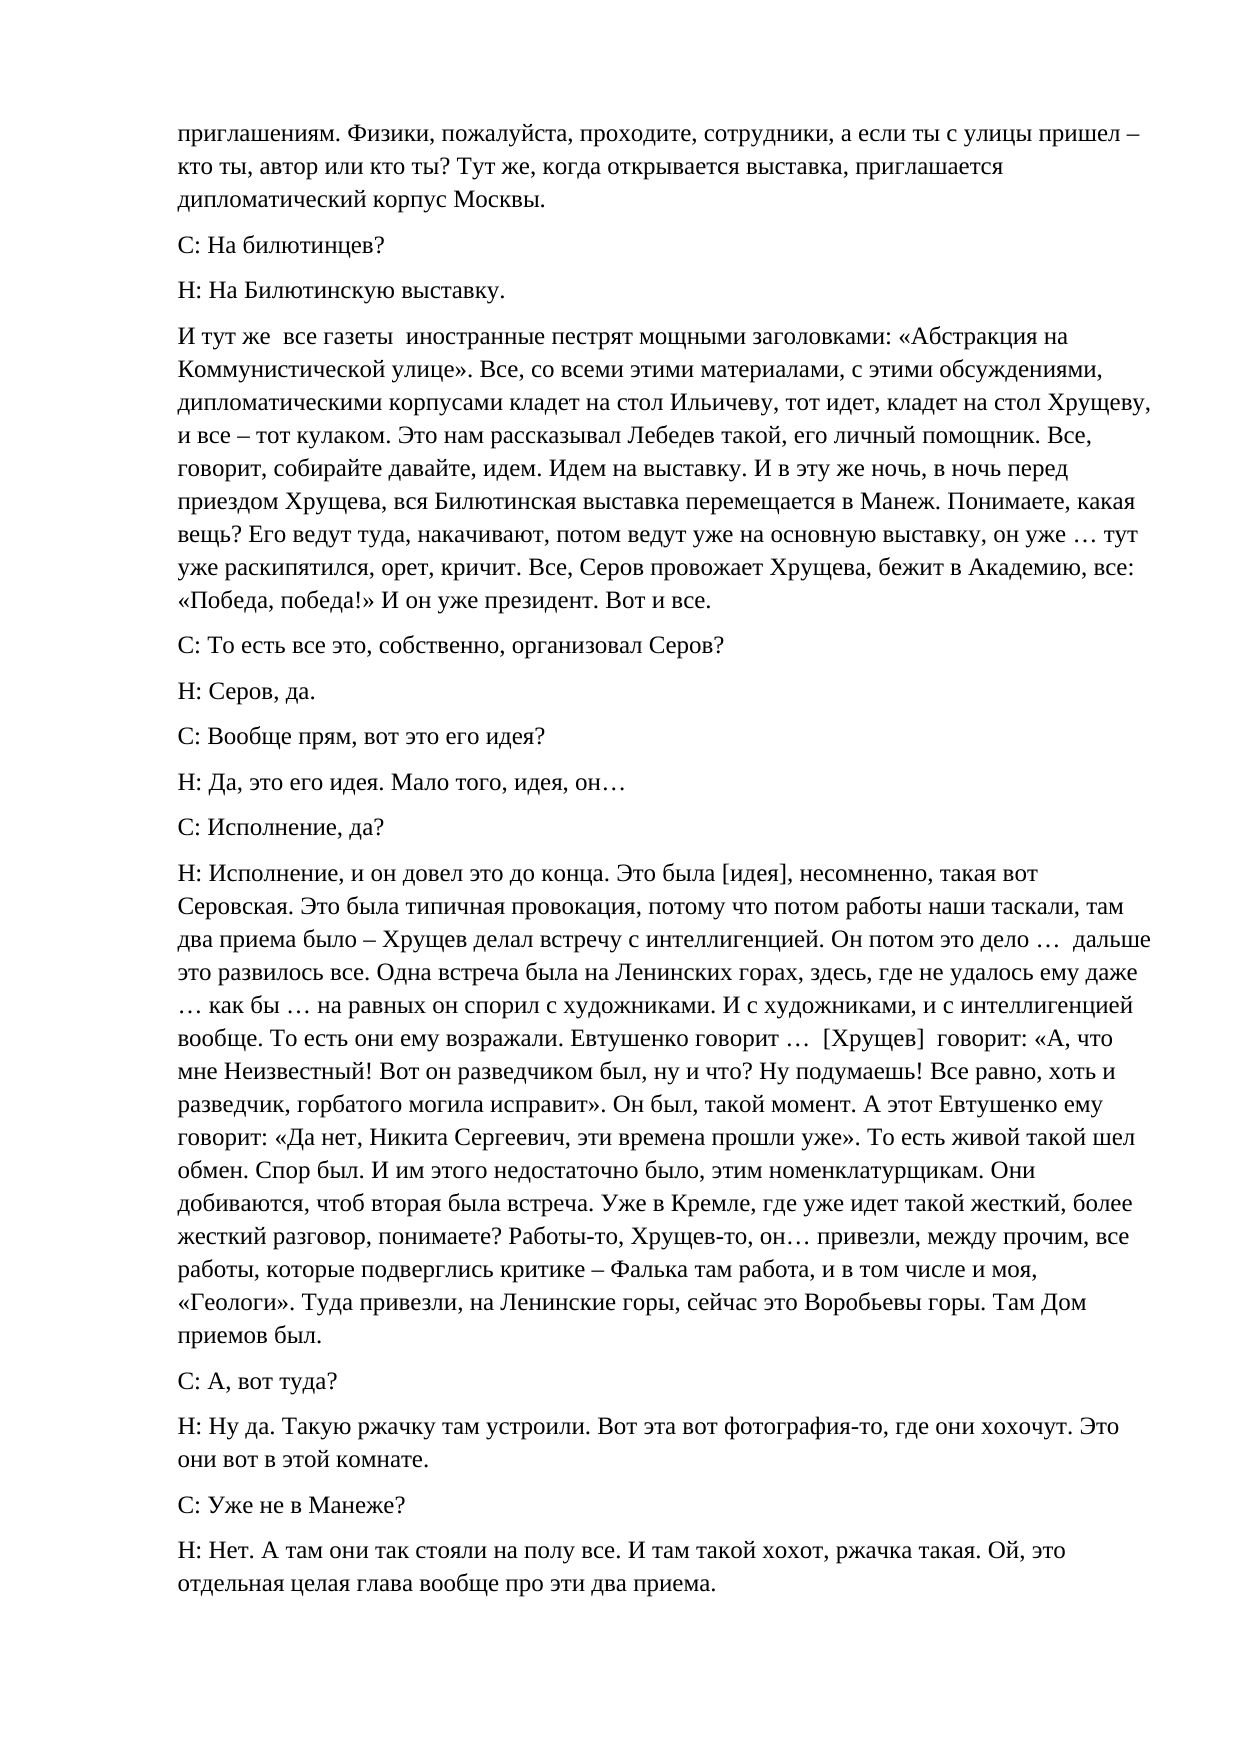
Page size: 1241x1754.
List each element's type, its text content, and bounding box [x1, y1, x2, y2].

text С: То есть все это, собственно, организовал Серов? [177, 630, 1152, 659]
text Н: На Билютинскую выставку. [177, 275, 1152, 304]
text Н: Нет. А там они так стояли на полу все. И там такой хохот, ржачка такая. Ой, это отдельная целая глава вообще про эти два приема. [177, 1535, 1152, 1597]
text Н: Да, это его идея. Мало того, идея, он… [177, 767, 1152, 796]
text И тут же все газеты иностранные пестрят мощными заголовками: «Абстракция на Коммунистической улице». Все, со всеми этими материалами, с этими обсуждениями, дипломатическими корпусами кладет на стол Ильичеву, тот идет, кладет на стол Хрущеву, и все – тот кулаком. Это нам рассказывал Лебедев такой, его личный помощник. Все, говорит, собирайте давайте, идем. Идем на выставку. И в эту же ночь, в ночь перед приездом Хрущева, вся Билютинская выставка перемещается в Манеж. Понимаете, какая вещь? Его ведут туда, накачивают, потом ведут уже на основную выставку, он уже … тут уже раскипятился, орет, кричит. Все, Серов провожает Хрущева, бежит в Академию, все: «Победа, победа!» И он уже президент. Вот и все. [177, 321, 1152, 614]
text Н: Серов, да. [177, 676, 1152, 705]
text С: Вообще прям, вот это его идея? [177, 721, 1152, 750]
text Н: Ну да. Такую ржачку там устроили. Вот эта вот фотография-то, где они хохочут. Это они вот в этой комнате. [177, 1411, 1152, 1473]
text приглашениям. Физики, пожалуйста, проходите, сотрудники, а если ты с улицы пришел – кто ты, автор или кто ты? Тут же, когда открывается выставка, приглашается дипломатический корпус Москвы. [177, 118, 1152, 213]
text С: На билютинцев? [177, 230, 1152, 258]
text С: Уже не в Манеже? [177, 1490, 1152, 1519]
text С: Исполнение, да? [177, 812, 1152, 841]
text С: А, вот туда? [177, 1366, 1152, 1394]
text Н: Исполнение, и он довел это до конца. Это была [идея], несомненно, такая вот Серовская. Это была типичная провокация, потому что потом работы наши таскали, там два приема было – Хрущев делал встречу с интеллигенцией. Он потом это дело … дальше это развилось все. Одна встреча была на Ленинских горах, здесь, где не удалось ему даже … как бы … на равных он спорил с художниками. И с художниками, и с интеллигенцией вообще. То есть они ему возражали. Евтушенко говорит … [Хрущев] говорит: «А, что мне Неизвестный! Вот он разведчиком был, ну и что? Ну подумаешь! Все равно, хоть и разведчик, горбатого могила исправит». Он был, такой момент. А этот Евтушенко ему говорит: «Да нет, Никита Сергеевич, эти времена прошли уже». То есть живой такой шел обмен. Спор был. И им этого недостаточно было, этим номенклатурщикам. Они добиваются, чтоб вторая была встреча. Уже в Кремле, где уже идет такой жесткий, более жесткий разговор, понимаете? Работы-то, Хрущев-то, он… привезли, между прочим, все работы, которые подверглись критике – Фалька там работа, и в том числе и моя, «Геологи». Туда привезли, на Ленинские горы, сейчас это Воробьевы горы. Там Дом приемов был. [177, 858, 1152, 1349]
